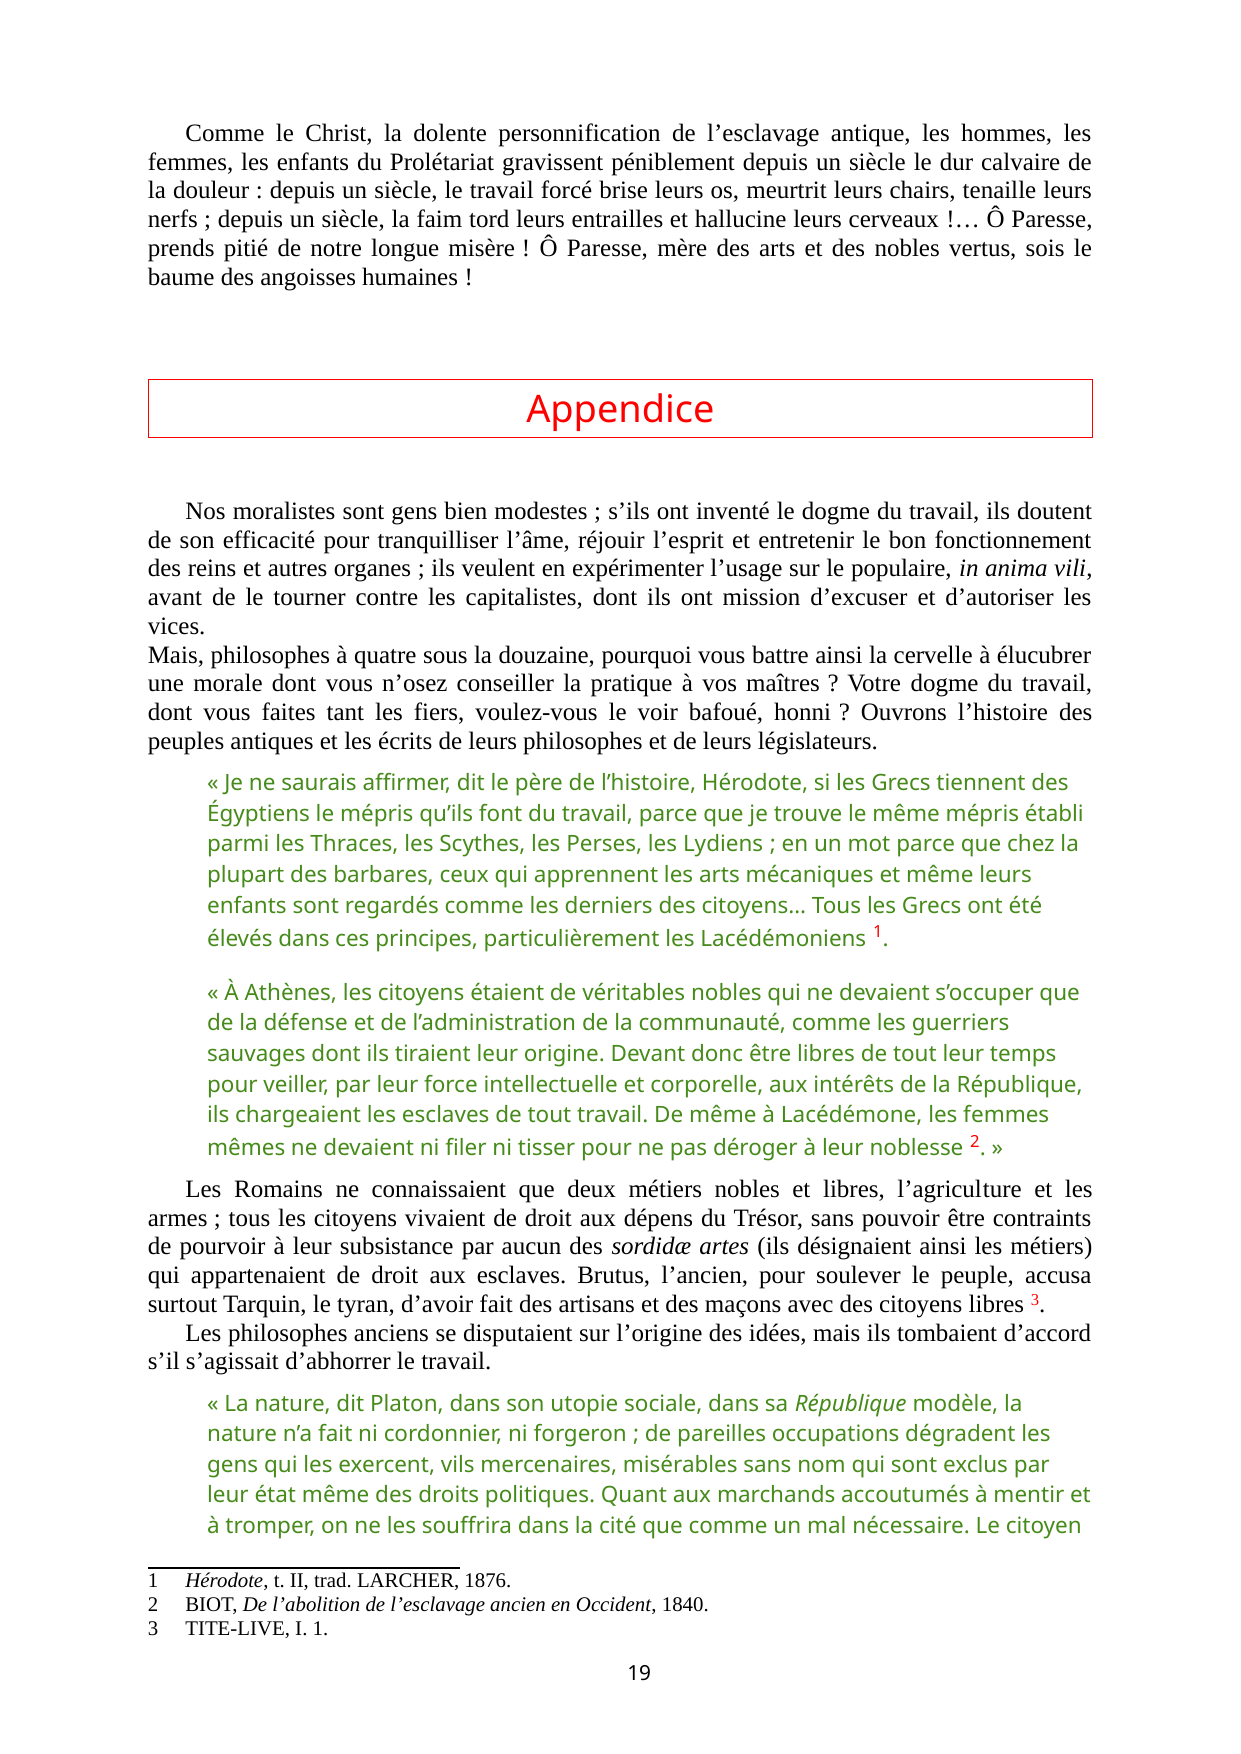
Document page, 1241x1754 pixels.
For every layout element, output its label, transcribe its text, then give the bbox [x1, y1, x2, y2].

text Nos moralistes sont gens bien modestes ; s’ils ont inventé le dogme du travail, ils doutent de son efficacité pour tranquilliser l’âme, réjouir l’esprit et entretenir le bon fonctionnement des reins et autres organes ; ils veulent en expérimenter l’usage sur le populaire, in anima vili, avant de le tourner contre les capitalistes, dont ils ont mission d’excuser et d’autoriser les vices. [148, 496, 1092, 640]
text Les Romains ne connaissaient que deux métiers nobles et libres, l’agricul­ture et les armes ; tous les citoyens vivaient de droit aux dépens du Trésor, sans pouvoir être contraints de pourvoir à leur subsistance par aucun des sordidæ artes (ils désignaient ainsi les métiers) qui appartenaient de droit aux esclaves. Brutus, l’ancien, pour soulever le peuple, accusa surtout Tarquin, le tyran, d’avoir fait des artisans et des maçons avec des citoyens libres . [148, 1174, 1092, 1318]
text BIOT, De l’abolition de l’esclavage ancien en Occident, 1840. [148, 1592, 1092, 1616]
text « La nature, dit Platon, dans son utopie sociale, dans sa République modèle, la nature n’a fait ni cordonnier, ni forgeron ; de pareilles occupations dégradent les gens qui les exercent, vils mercenaires, misérables sans nom qui sont exclus par leur état même des droits politiques. Quant aux marchands accoutumés à mentir et à tromper, on ne les souffrira dans la cité que comme un mal nécessaire. Le citoyen [207, 1387, 1092, 1540]
text Les philosophes anciens se disputaient sur l’origine des idées, mais ils tombaient d’accord s’il s’agissait d’abhorrer le travail. [148, 1318, 1092, 1375]
subtitle Appendice [149, 380, 1092, 437]
text TITE-LIVE, I. 1. [148, 1616, 1092, 1640]
text Comme le Christ, la dolente personnification de l’esclavage antique, les hommes, les femmes, les enfants du Prolétariat gravissent péniblement depuis un siècle le dur calvaire de la douleur : depuis un siècle, le travail forcé brise leurs os, meurtrit leurs chairs, tenaille leurs nerfs ; depuis un siècle, la faim tord leurs entrailles et hallucine leurs cerveaux !… Ô Paresse, prends pitié de notre longue misère ! Ô Paresse, mère des arts et des nobles vertus, sois le baume des angoisses humaines ! [148, 118, 1092, 291]
text Hérodote, t. II, trad. LARCHER, 1876. [148, 1568, 1092, 1592]
text « Je ne saurais affirmer, dit le père de l’histoire, Hérodote, si les Grecs tiennent des Égyptiens le mépris qu’ils font du travail, parce que je trouve le même mépris établi parmi les Thraces, les Scythes, les Perses, les Lydiens ; en un mot parce que chez la plupart des barbares, ceux qui apprennent les arts mécaniques et même leurs enfants sont regardés comme les derniers des citoyens… Tous les Grecs ont été élevés dans ces principes, particulièrement les Lacédémoniens . [207, 766, 1092, 952]
text Mais, philosophes à quatre sous la douzaine, pourquoi vous battre ainsi la cervelle à élucubrer une morale dont vous n’osez conseiller la pratique à vos maîtres ? Votre dogme du travail, dont vous faites tant les fiers, voulez-vous le voir bafoué, honni ? Ouvrons l’histoire des peuples antiques et les écrits de leurs philosophes et de leurs législateurs. [148, 640, 1092, 755]
text « À Athènes, les citoyens étaient de véritables nobles qui ne devaient s’occuper que de la défense et de l’administration de la communauté, comme les guerriers sauvages dont ils tiraient leur origine. Devant donc être libres de tout leur temps pour veiller, par leur force intellectuelle et corporelle, aux intérêts de la République, ils chargeaient les esclaves de tout travail. De même à Lacédémone, les femmes mêmes ne devaient ni filer ni tisser pour ne pas déroger à leur noblesse . » [207, 976, 1092, 1162]
